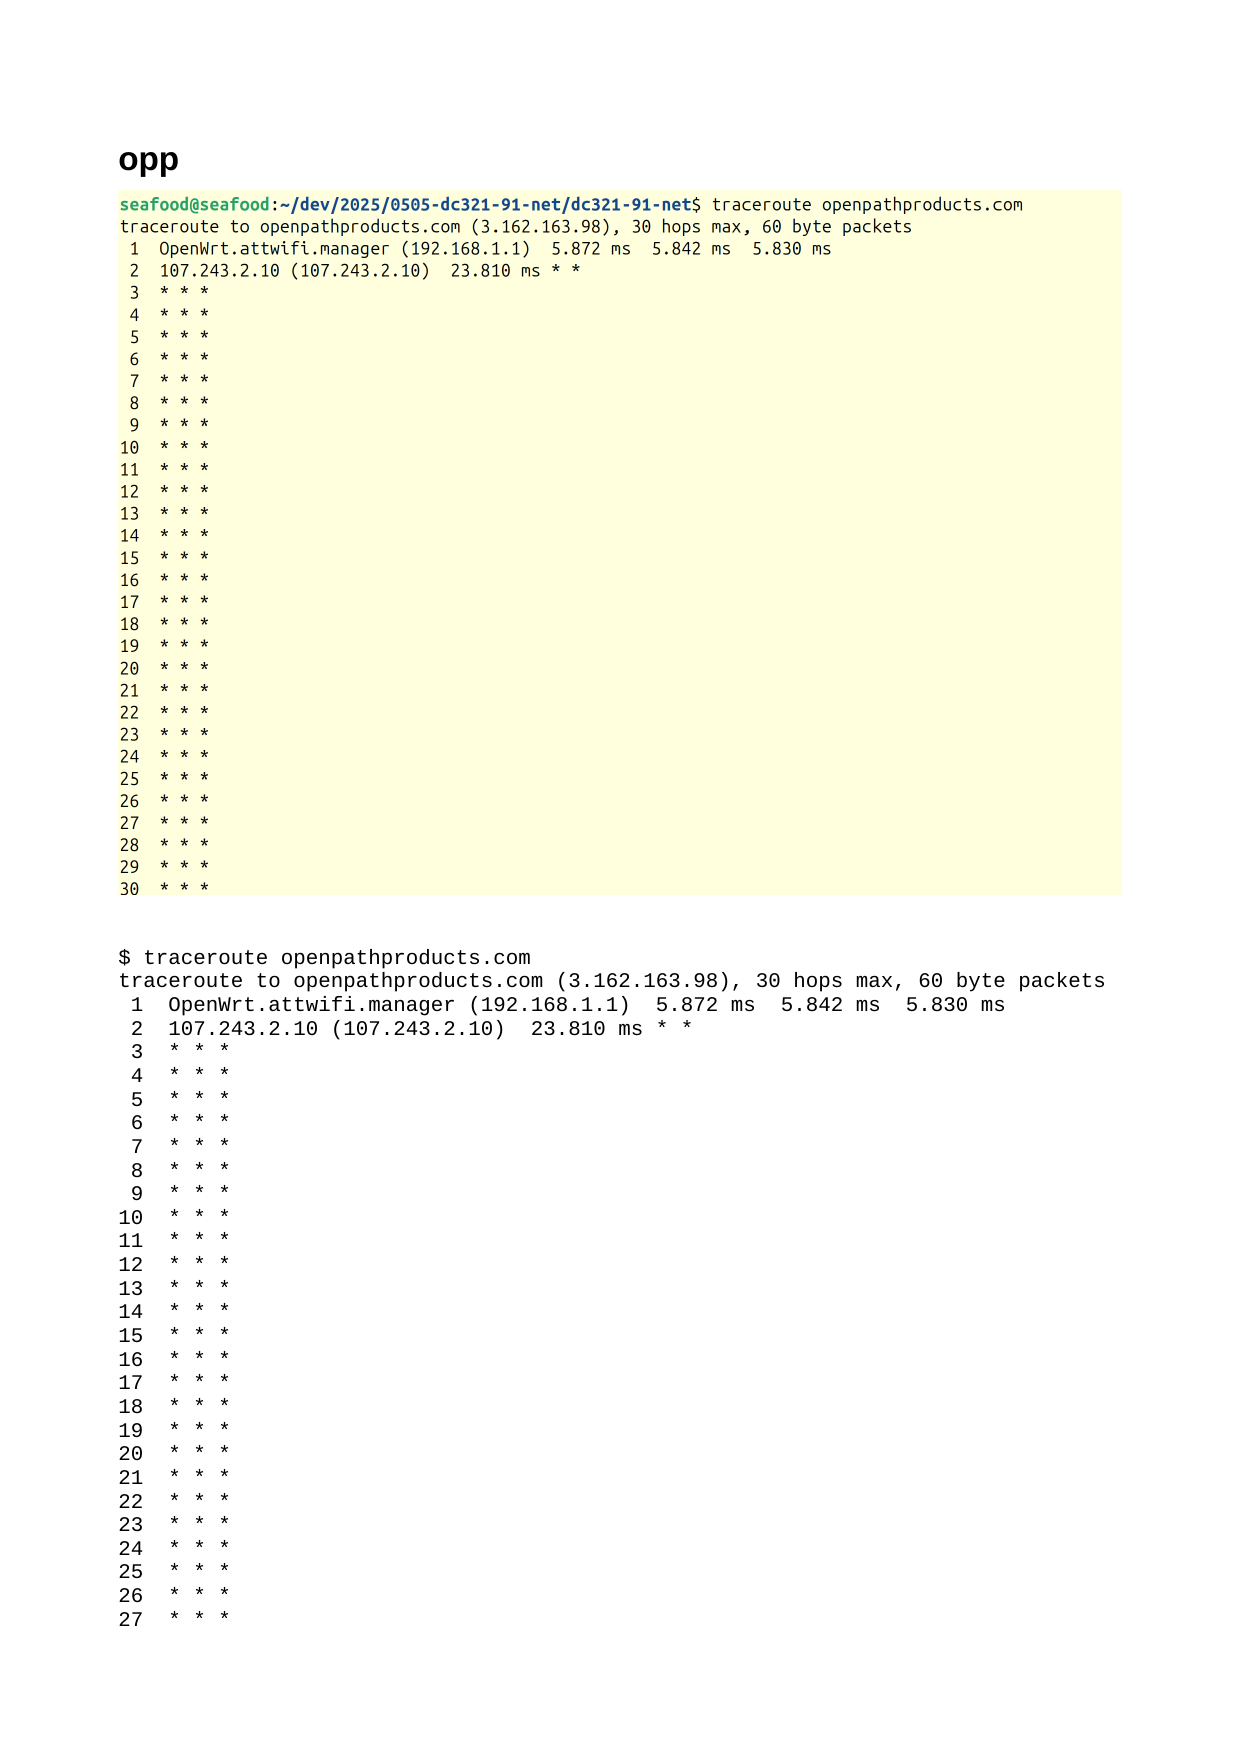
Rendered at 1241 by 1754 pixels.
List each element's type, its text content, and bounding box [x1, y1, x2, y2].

text 4 * * * [118, 1065, 1122, 1089]
picture [118, 190, 1123, 895]
text 12 * * * [118, 1254, 1122, 1278]
text traceroute to openpathproducts.com (3.162.163.98), 30 hops max, 60 byte packets [118, 970, 1122, 994]
text 22 * * * [118, 1491, 1122, 1514]
text 7 * * * [118, 1136, 1122, 1159]
text 18 * * * [118, 1396, 1122, 1420]
text $ traceroute openpathproducts.com [118, 947, 1122, 970]
text 6 * * * [118, 1112, 1122, 1136]
text 5 * * * [118, 1089, 1122, 1112]
text 14 * * * [118, 1301, 1122, 1325]
text 16 * * * [118, 1349, 1122, 1372]
text 19 * * * [118, 1420, 1122, 1443]
text 15 * * * [118, 1325, 1122, 1349]
text 9 * * * [118, 1183, 1122, 1207]
text 13 * * * [118, 1278, 1122, 1301]
subtitle opp [118, 139, 1122, 177]
text 20 * * * [118, 1443, 1122, 1467]
text 25 * * * [118, 1562, 1122, 1585]
text 23 * * * [118, 1514, 1122, 1538]
text 2 107.243.2.10 (107.243.2.10) 23.810 ms * * [118, 1018, 1122, 1041]
text 21 * * * [118, 1467, 1122, 1491]
text 24 * * * [118, 1538, 1122, 1562]
text 26 * * * [118, 1585, 1122, 1609]
text 3 * * * [118, 1041, 1122, 1065]
text 11 * * * [118, 1231, 1122, 1254]
text 17 * * * [118, 1372, 1122, 1396]
text 10 * * * [118, 1207, 1122, 1231]
text 27 * * * [118, 1609, 1122, 1632]
text 1 OpenWrt.attwifi.manager (192.168.1.1) 5.872 ms 5.842 ms 5.830 ms [118, 994, 1122, 1018]
text 8 * * * [118, 1159, 1122, 1183]
